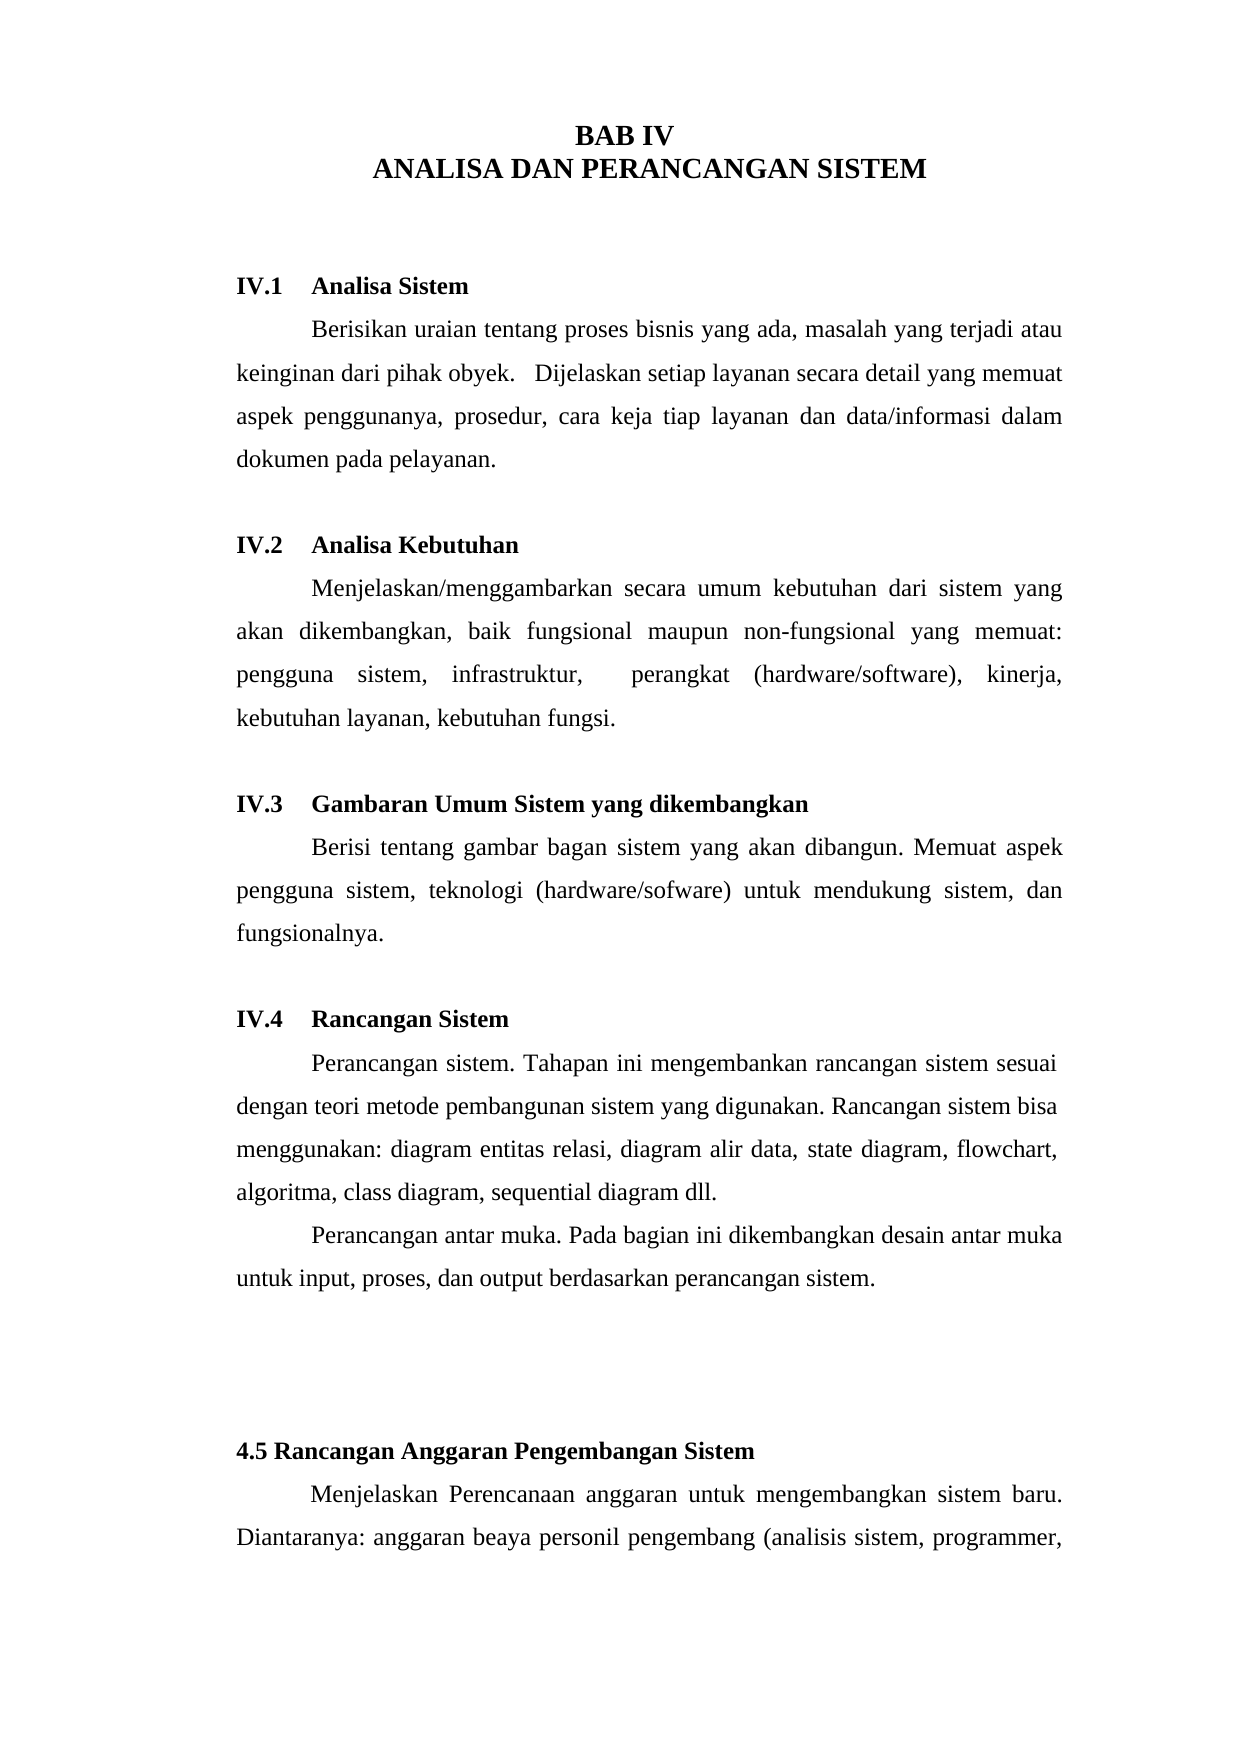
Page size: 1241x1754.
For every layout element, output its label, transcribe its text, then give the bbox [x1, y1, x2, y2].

subtitle Analisa Kebutuhan [236, 530, 1063, 559]
subtitle ANALISA DAN PERANCANGAN SISTEM [236, 118, 1063, 185]
subtitle Rancangan Sistem [236, 1004, 1063, 1033]
text Berisi tentang gambar bagan sistem yang akan dibangun. Memuat aspek pengguna sistem, teknologi (hardware/sofware) untuk mendukung sistem, dan fungsionalnya. [236, 832, 1063, 947]
text Menjelaskan/menggambarkan secara umum kebutuhan dari sistem yang akan dikembangkan, baik fungsional maupun non-fungsional yang memuat: pengguna sistem, infrastruktur, perangkat (hardware/software), kinerja, kebutuhan layanan, kebutuhan fungsi. [236, 573, 1063, 731]
subtitle Gambaran Umum Sistem yang dikembangkan [236, 789, 1063, 818]
text 4.5 Rancangan Anggaran Pengembangan Sistem [236, 1436, 1063, 1464]
text Perancangan antar muka. Pada bagian ini dikembangkan desain antar muka untuk input, proses, dan output berdasarkan perancangan sistem. [236, 1220, 1063, 1292]
text Berisikan uraian tentang proses bisnis yang ada, masalah yang terjadi atau keinginan dari pihak obyek. Dijelaskan setiap layanan secara detail yang memuat aspek penggunanya, prosedur, cara keja tiap layanan dan data/informasi dalam dokumen pada pelayanan. [236, 314, 1063, 473]
text Perancangan sistem. Tahapan ini mengembankan rancangan sistem sesuai dengan teori metode pembangunan sistem yang digunakan. Rancangan sistem bisa menggunakan: diagram entitas relasi, diagram alir data, state diagram, flowchart, algoritma, class diagram, sequential diagram dll. [236, 1048, 1058, 1206]
text Menjelaskan Perencanaan anggaran untuk mengembangkan sistem baru. Diantaranya: anggaran beaya personil pengembang (analisis sistem, programmer, [236, 1479, 1063, 1551]
subtitle Analisa Sistem [236, 271, 1063, 300]
